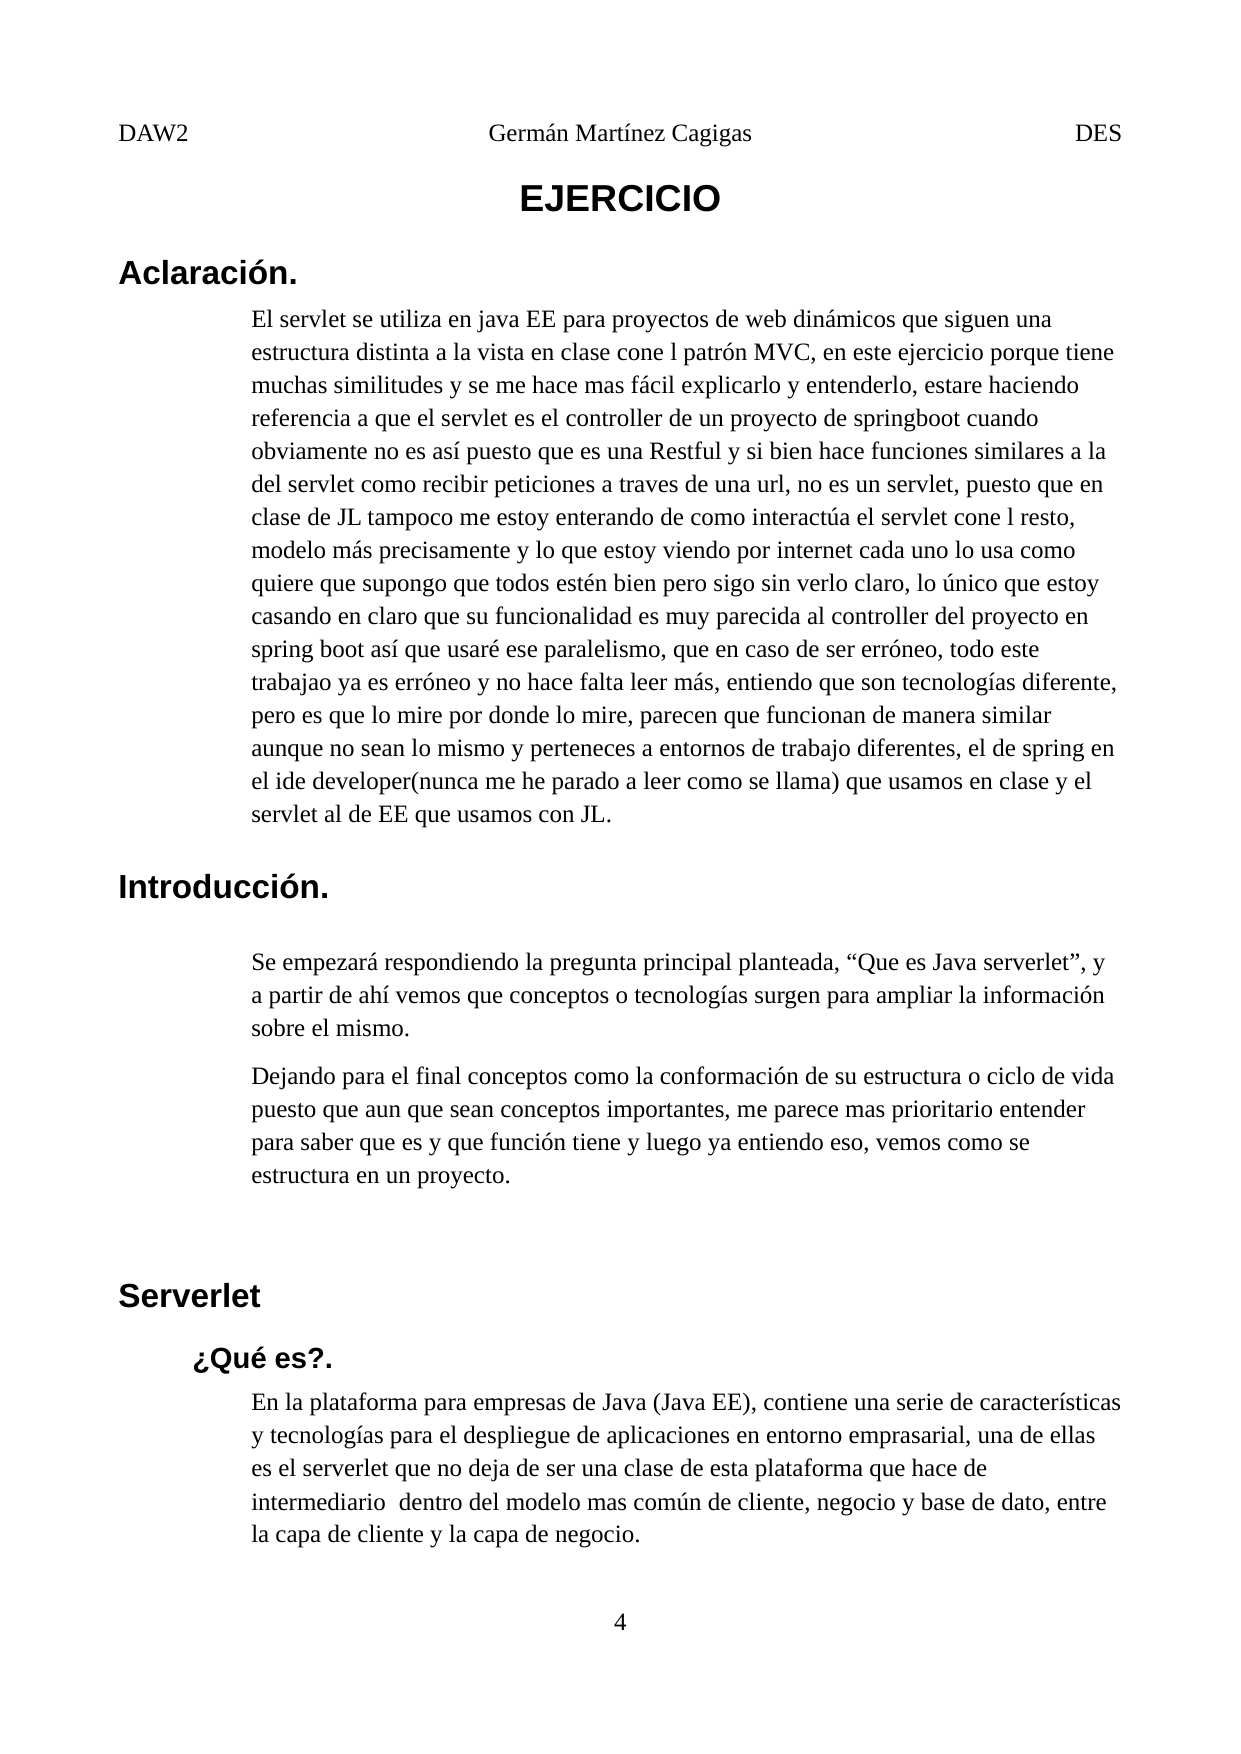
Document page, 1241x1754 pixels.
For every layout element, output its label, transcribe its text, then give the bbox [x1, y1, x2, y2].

subtitle Introducción. [118, 867, 1122, 906]
subtitle ¿Qué es?. [118, 1341, 1122, 1375]
text En la plataforma para empresas de Java (Java EE), contiene una serie de características y tecnologías para el despliegue de aplicaciones en entorno emprasarial, una de ellas es el serverlet que no deja de ser una clase de esta plataforma que hace de intermediario dentro del modelo mas común de cliente, negocio y base de dato, entre la capa de cliente y la capa de negocio. [177, 1387, 1122, 1548]
text El servlet se utiliza en java EE para proyectos de web dinámicos que siguen una estructura distinta a la vista en clase cone l patrón MVC, en este ejercicio porque tiene muchas similitudes y se me hace mas fácil explicarlo y entenderlo, estare haciendo referencia a que el servlet es el controller de un proyecto de springboot cuando obviamente no es así puesto que es una Restful y si bien hace funciones similares a la del servlet como recibir peticiones a traves de una url, no es un servlet, puesto que en clase de JL tampoco me estoy enterando de como interactúa el servlet cone l resto, modelo más precisamente y lo que estoy viendo por internet cada uno lo usa como quiere que supongo que todos estén bien pero sigo sin verlo claro, lo único que estoy casando en claro que su funcionalidad es muy parecida al controller del proyecto en spring boot así que usaré ese paralelismo, que en caso de ser erróneo, todo este trabajao ya es erróneo y no hace falta leer más, entiendo que son tecnologías diferente, pero es que lo mire por donde lo mire, parecen que funcionan de manera similar aunque no sean lo mismo y perteneces a entornos de trabajo diferentes, el de spring en el ide developer(nunca me he parado a leer como se llama) que usamos en clase y el servlet al de EE que usamos con JL. [177, 304, 1122, 828]
text Se empezará respondiendo la pregunta principal planteada, “Que es Java serverlet”, y a partir de ahí vemos que conceptos o tecnologías surgen para ampliar la información sobre el mismo. [177, 947, 1122, 1042]
subtitle EJERCICIO [118, 176, 1122, 219]
subtitle Serverlet [118, 1276, 1122, 1314]
subtitle Aclaración. [118, 253, 1122, 291]
text Dejando para el final conceptos como la conformación de su estructura o ciclo de vida puesto que aun que sean conceptos importantes, me parece mas prioritario entender para saber que es y que función tiene y luego ya entiendo eso, vemos como se estructura en un proyecto. [177, 1061, 1122, 1189]
